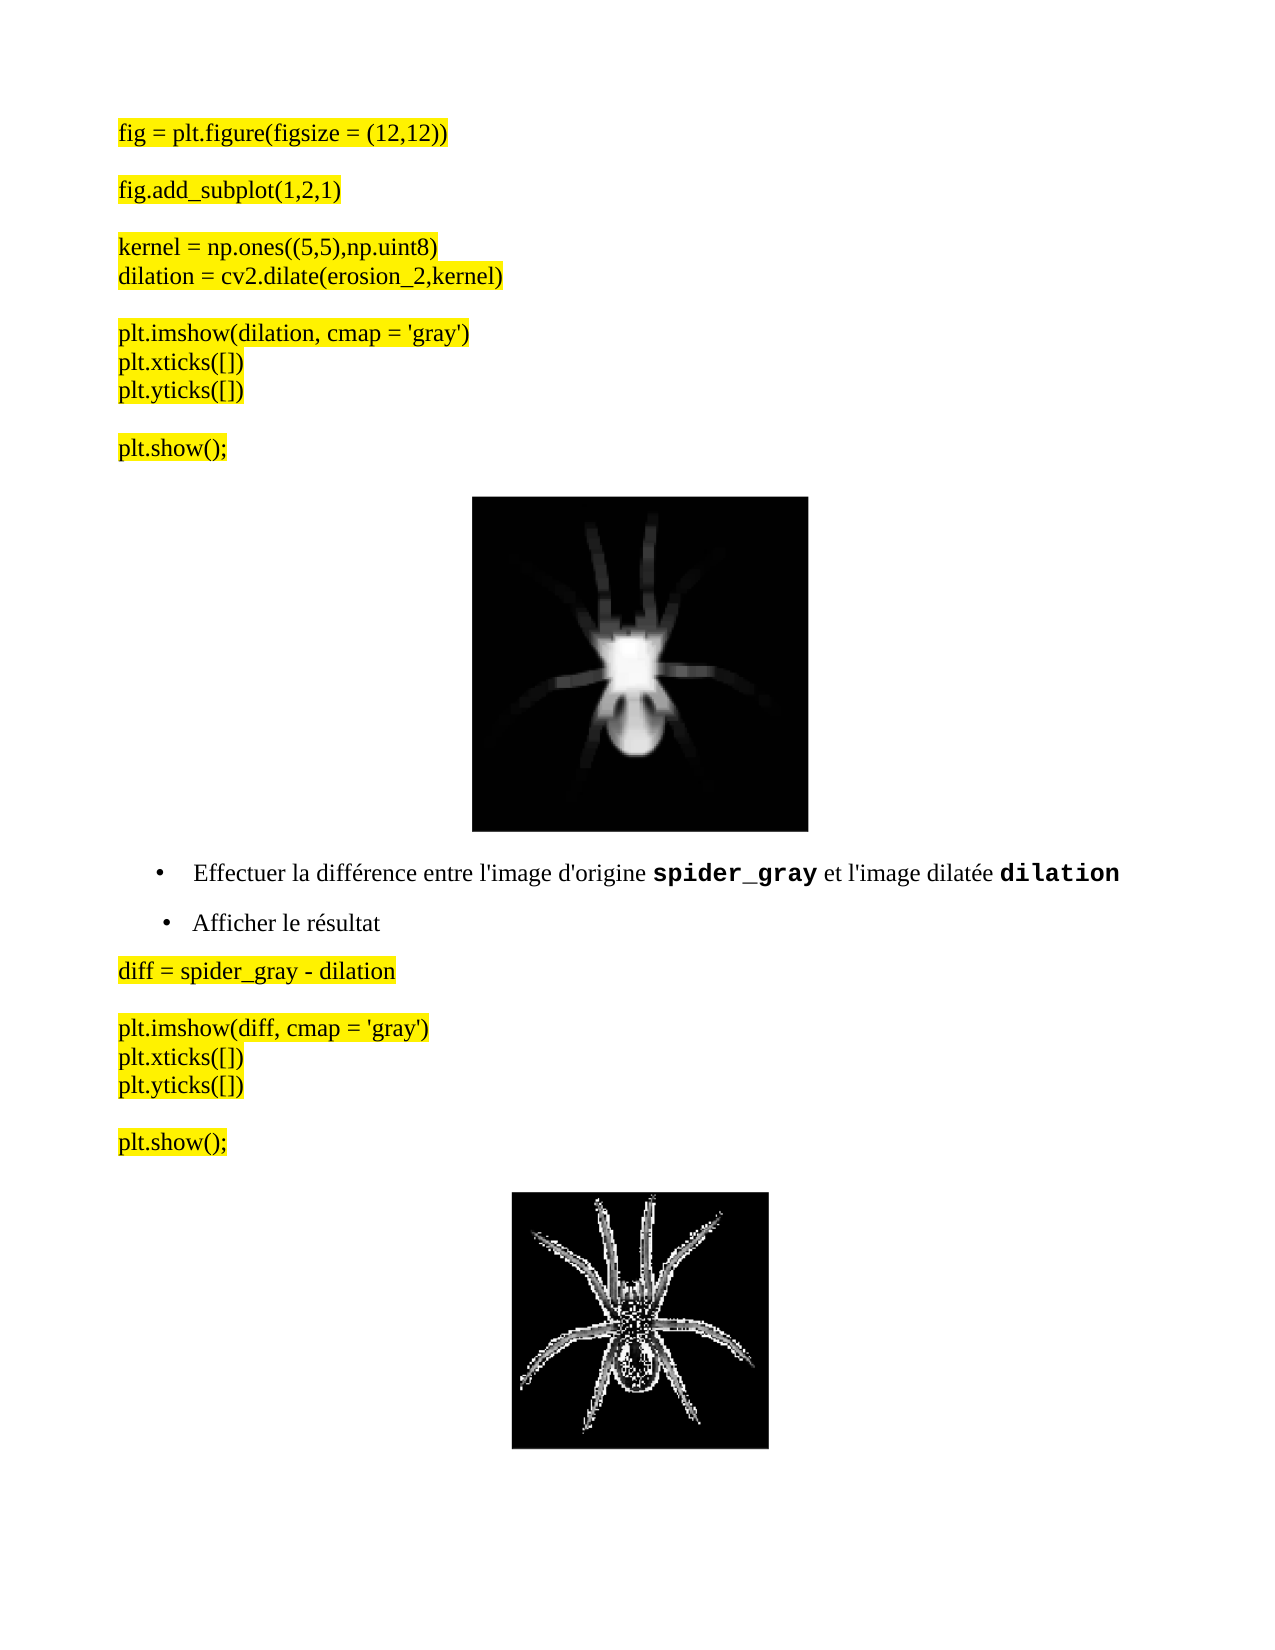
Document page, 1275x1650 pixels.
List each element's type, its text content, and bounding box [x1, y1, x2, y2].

text plt.show(); [118, 1127, 1157, 1156]
list Effectuer la différence entre l'image d'origine spider_gray et l'image dilatée dilation [156, 858, 1157, 889]
text plt.yticks([]) [118, 1070, 1157, 1099]
text diff = spider_gray - dilation [118, 956, 1157, 984]
text plt.imshow(dilation, cmap = 'gray') [118, 318, 1157, 347]
picture [499, 1184, 776, 1461]
text plt.xticks([]) [118, 347, 1157, 376]
text plt.xticks([]) [118, 1042, 1157, 1070]
text plt.yticks([]) [118, 376, 1157, 404]
text fig = plt.figure(figsize = (12,12)) [118, 118, 1157, 147]
text plt.show(); [118, 433, 1157, 461]
text kernel = np.ones((5,5),np.uint8) [118, 232, 1157, 261]
text dilation = cv2.dilate(erosion_2,kernel) [118, 261, 1157, 290]
list Afficher le résultat [162, 908, 1157, 937]
text plt.imshow(diff, cmap = 'gray') [118, 1013, 1157, 1042]
text fig.add_subplot(1,2,1) [118, 175, 1157, 204]
picture [461, 489, 815, 843]
